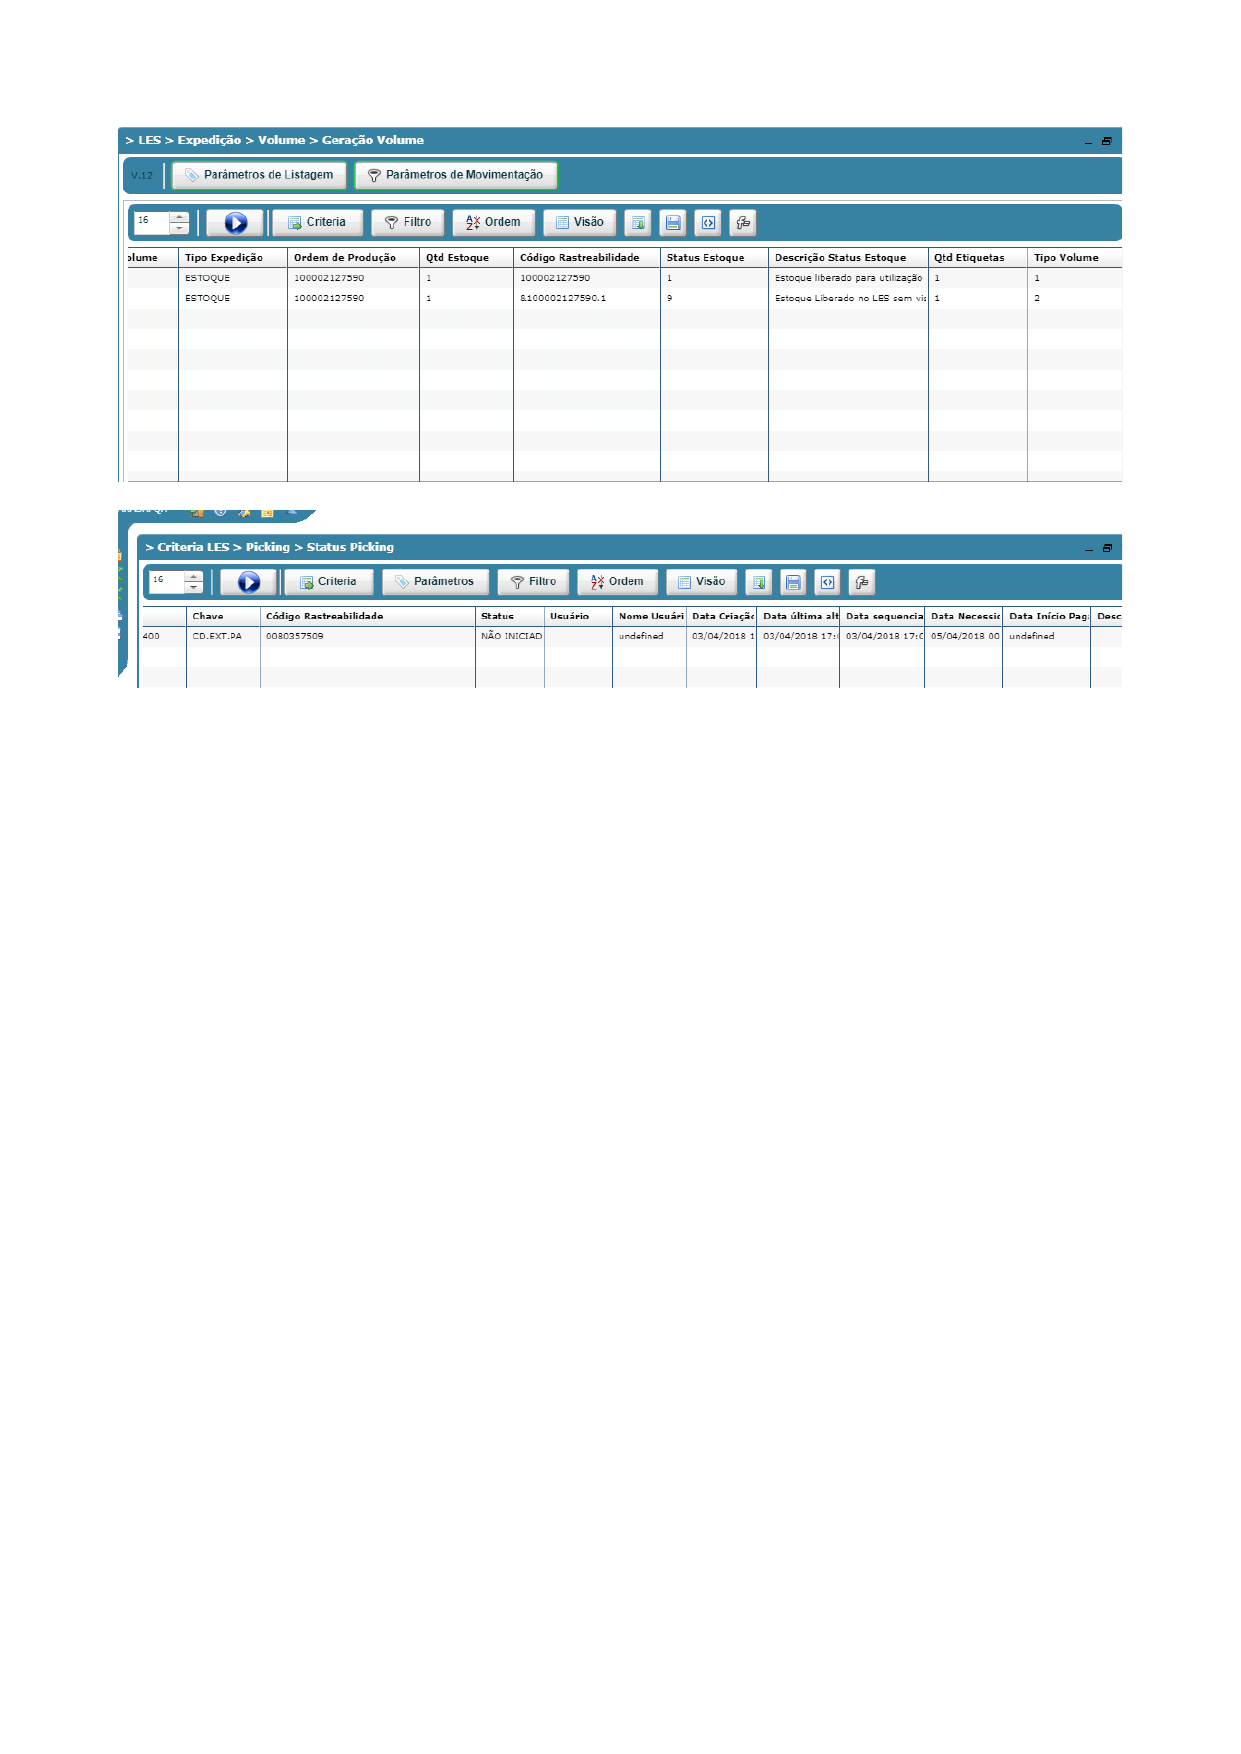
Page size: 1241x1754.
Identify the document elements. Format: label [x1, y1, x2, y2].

picture [118, 510, 1123, 688]
picture [118, 118, 1123, 482]
